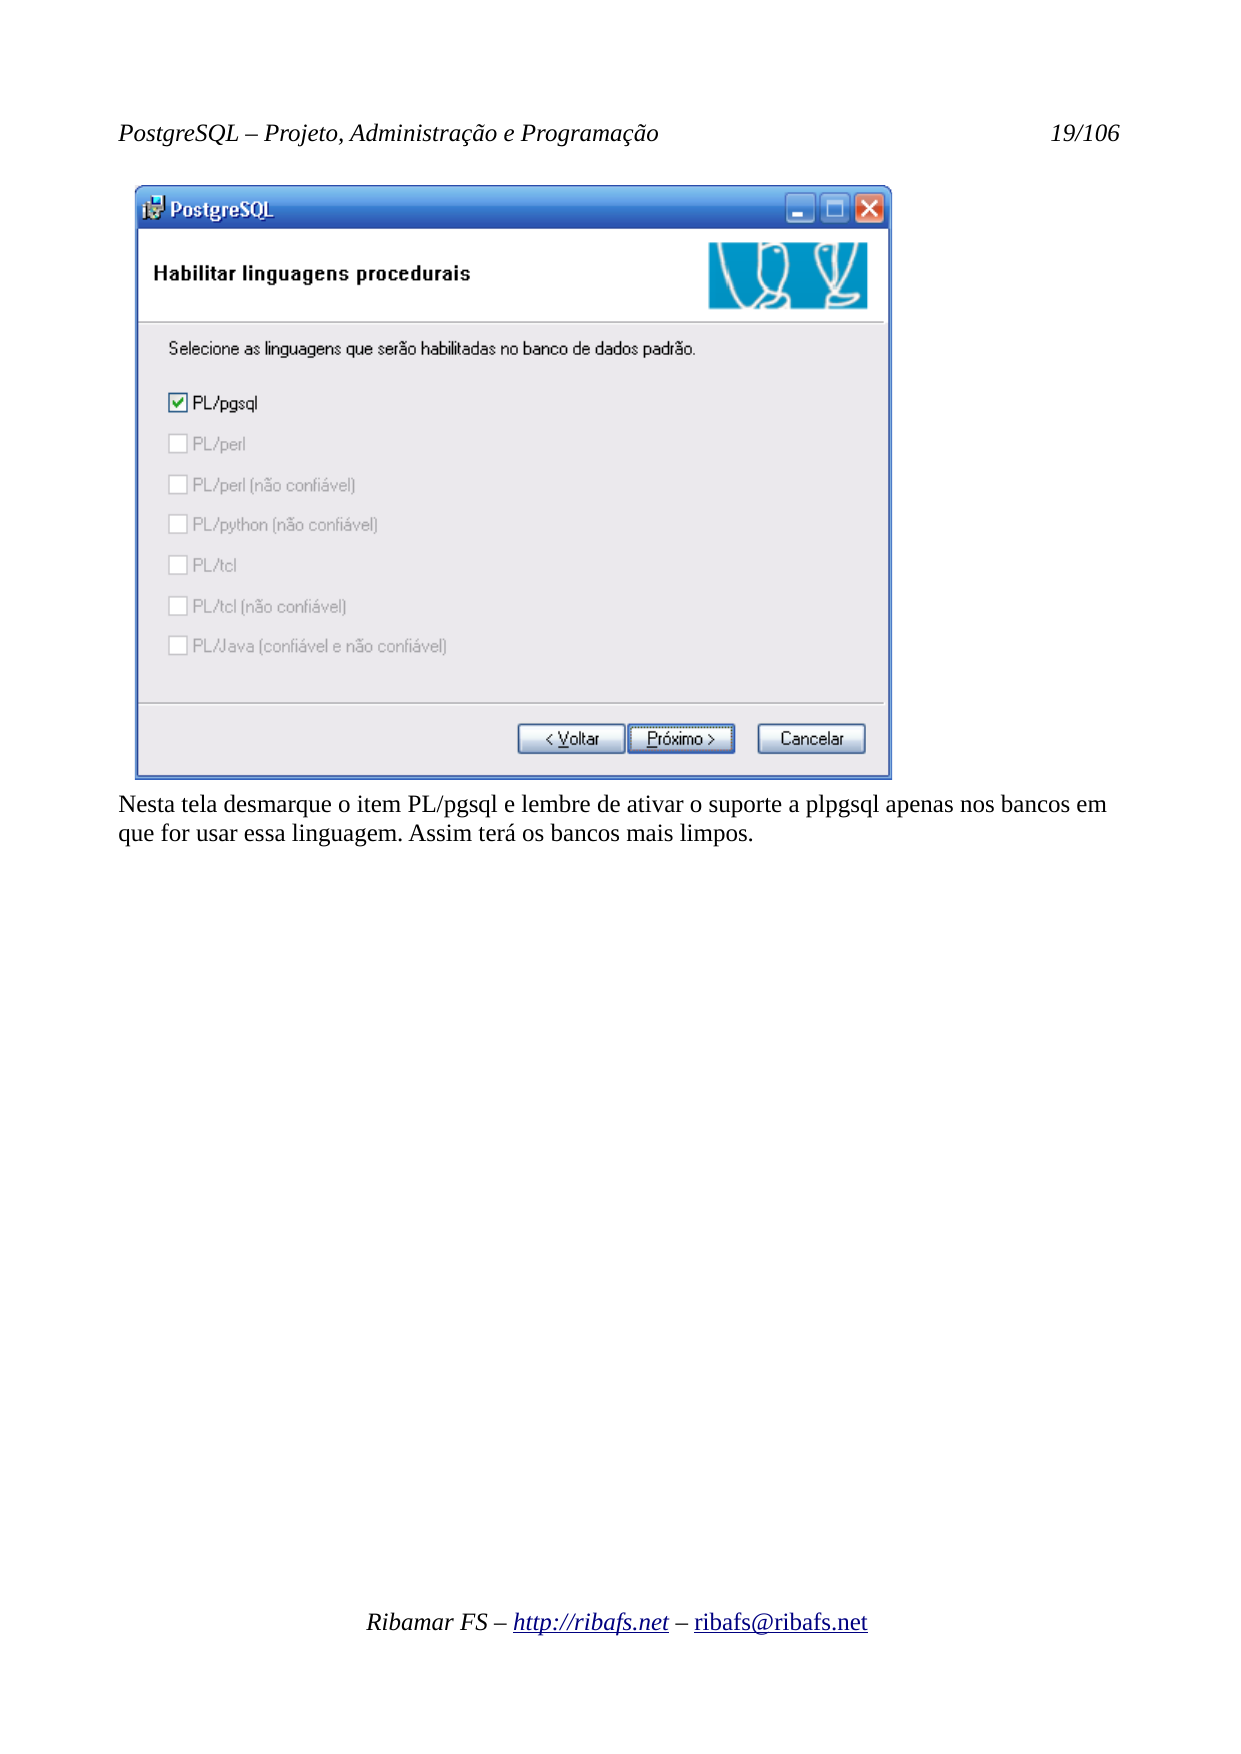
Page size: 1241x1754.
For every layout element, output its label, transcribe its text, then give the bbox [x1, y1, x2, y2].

picture [134, 185, 893, 780]
text Nesta tela desmarque o item PL/pgsql e lembre de ativar o suporte a plpgsql apenas nos bancos em que for usar essa linguagem. Assim terá os bancos mais limpos. [118, 789, 1122, 846]
